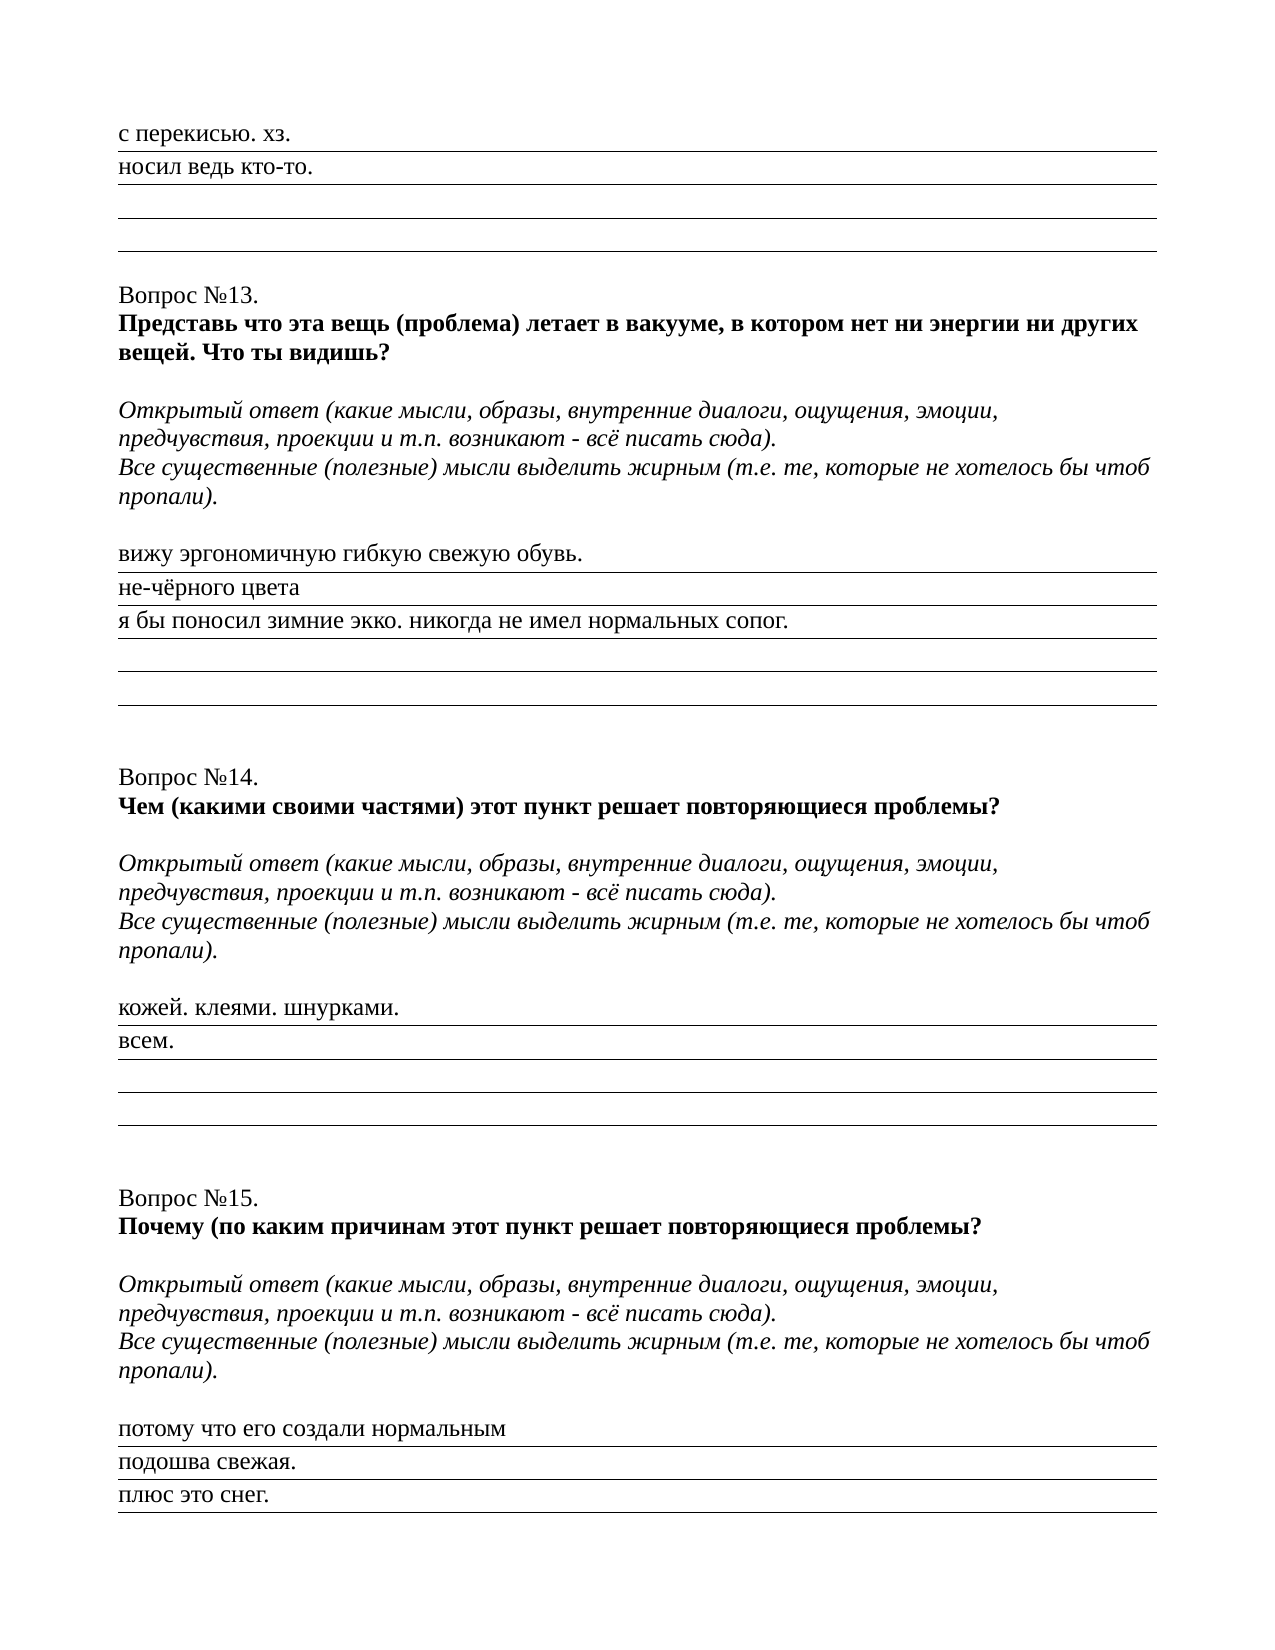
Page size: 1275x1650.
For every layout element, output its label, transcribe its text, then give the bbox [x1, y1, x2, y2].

text Почему (по каким причинам этот пункт решает повторяющиеся проблемы? [118, 1211, 1157, 1240]
text вижу эргономичную гибкую свежую обувь. [118, 538, 1157, 572]
text потому что его создали нормальным [118, 1413, 1157, 1446]
text с перекисью. хз. [118, 118, 1157, 151]
text Открытый ответ (какие мысли, образы, внутренние диалоги, ощущения, эмоции, предчувствия, проекции и т.п. возникают - всё писать сюда). [118, 848, 1157, 906]
text Вопрос №13. [118, 280, 1157, 308]
text Вопрос №15. [118, 1183, 1157, 1211]
text Представь что эта вещь (проблема) летает в вакууме, в котором нет ни энергии ни других вещей. Что ты видишь? [118, 308, 1157, 366]
text кожей. клеями. шнурками. [118, 992, 1157, 1025]
text Открытый ответ (какие мысли, образы, внутренние диалоги, ощущения, эмоции, предчувствия, проекции и т.п. возникают - всё писать сюда). [118, 395, 1157, 452]
text Все существенные (полезные) мысли выделить жирным (т.е. те, которые не хотелось бы чтоб пропали). [118, 1326, 1157, 1384]
text подошва свежая. [118, 1447, 1157, 1479]
text Чем (какими своими частями) этот пункт решает повторяющиеся проблемы? [118, 791, 1157, 820]
text всем. [118, 1026, 1157, 1059]
text носил ведь кто-то. [118, 152, 1157, 184]
text не-чёрного цвета [118, 573, 1157, 605]
text я бы поносил зимние экко. никогда не имел нормальных сопог. [118, 606, 1157, 638]
text Все существенные (полезные) мысли выделить жирным (т.е. те, которые не хотелось бы чтоб пропали). [118, 906, 1157, 963]
text Открытый ответ (какие мысли, образы, внутренние диалоги, ощущения, эмоции, предчувствия, проекции и т.п. возникают - всё писать сюда). [118, 1269, 1157, 1326]
text плюс это снег. [118, 1480, 1157, 1512]
text Все существенные (полезные) мысли выделить жирным (т.е. те, которые не хотелось бы чтоб пропали). [118, 452, 1157, 510]
text Вопрос №14. [118, 762, 1157, 791]
